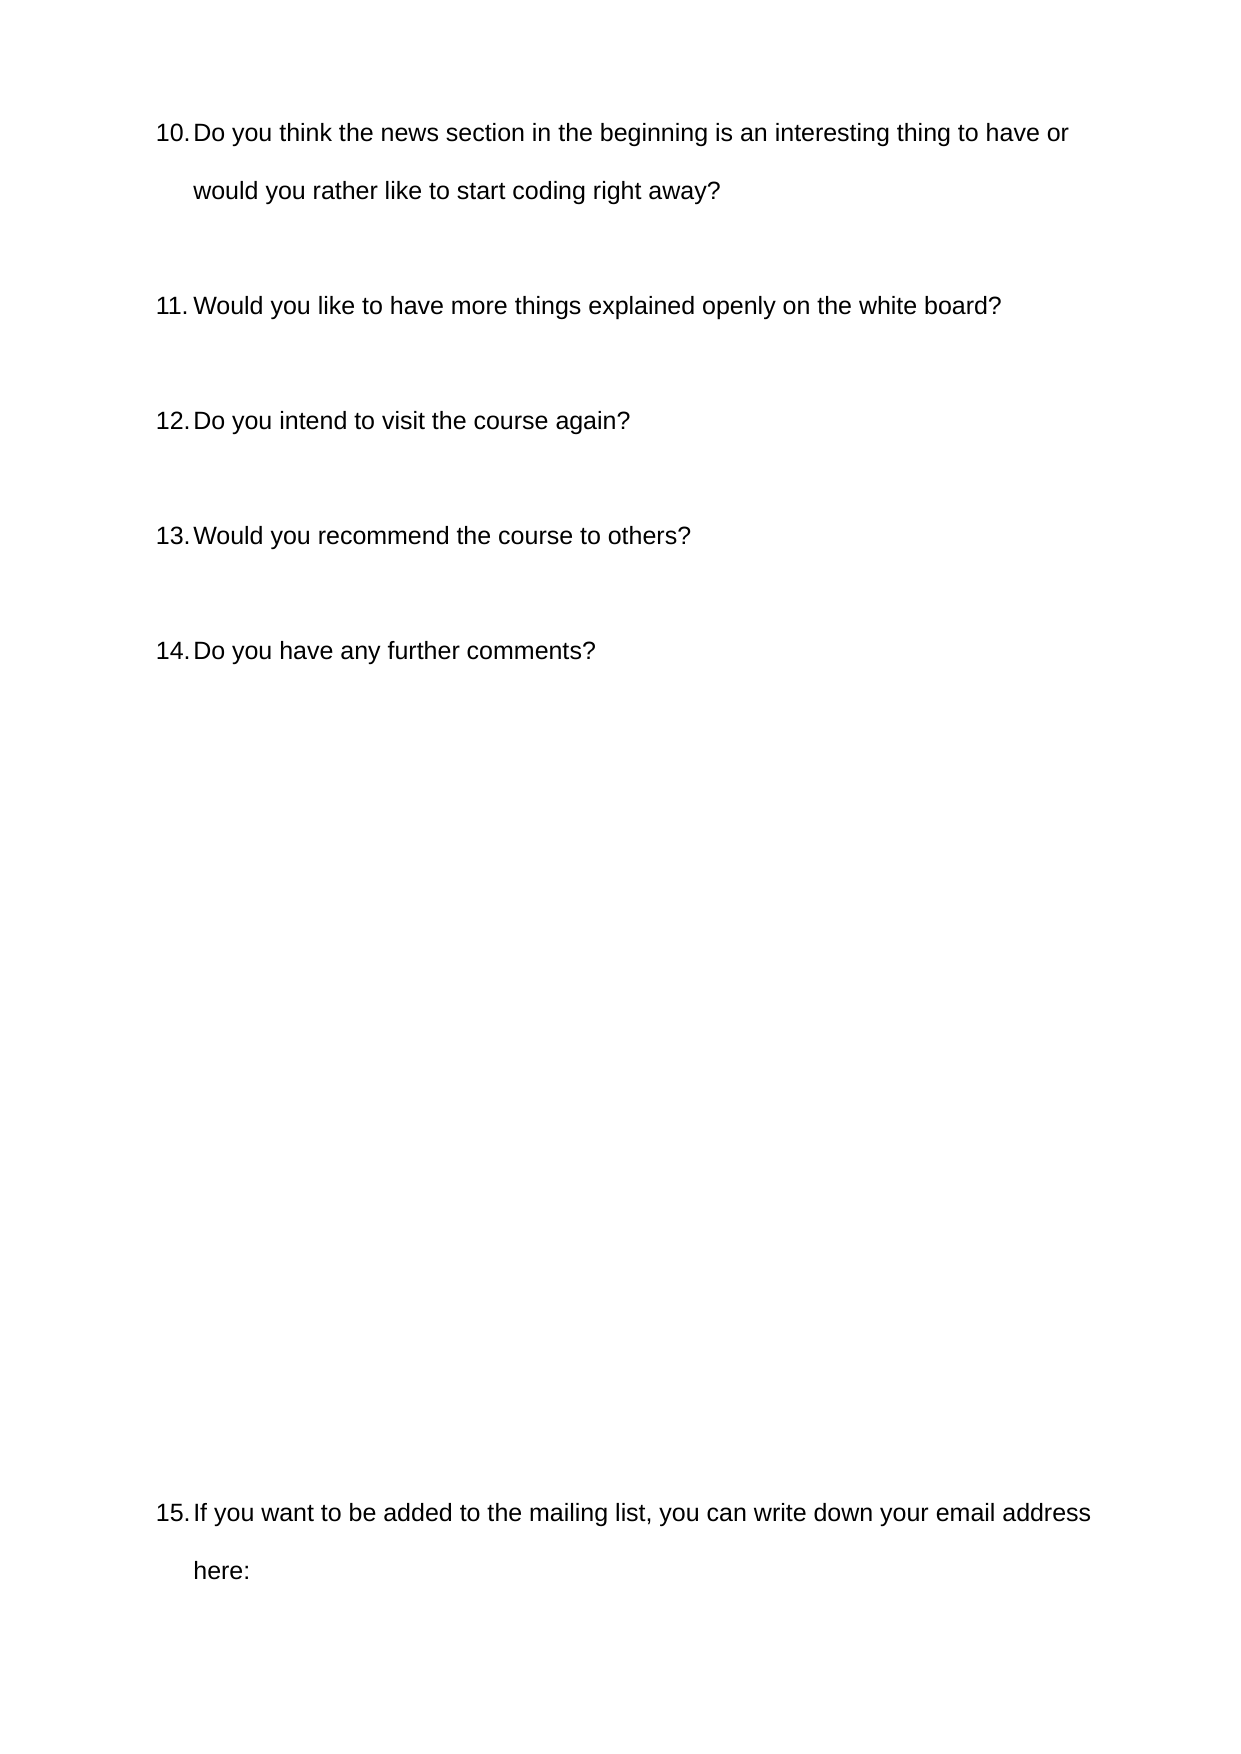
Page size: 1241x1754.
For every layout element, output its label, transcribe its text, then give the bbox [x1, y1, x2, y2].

list Would you like to have more things explained openly on the white board? [156, 291, 1122, 319]
list If you want to be added to the mailing list, you can write down your email address here: [156, 1498, 1122, 1584]
list Do you intend to visit the course again? [156, 406, 1122, 434]
list Would you recommend the course to others? [156, 521, 1122, 549]
list Do you think the news section in the beginning is an interesting thing to have or would you rather like to start coding right away? [156, 118, 1122, 204]
list Do you have any further comments? [156, 636, 1122, 664]
